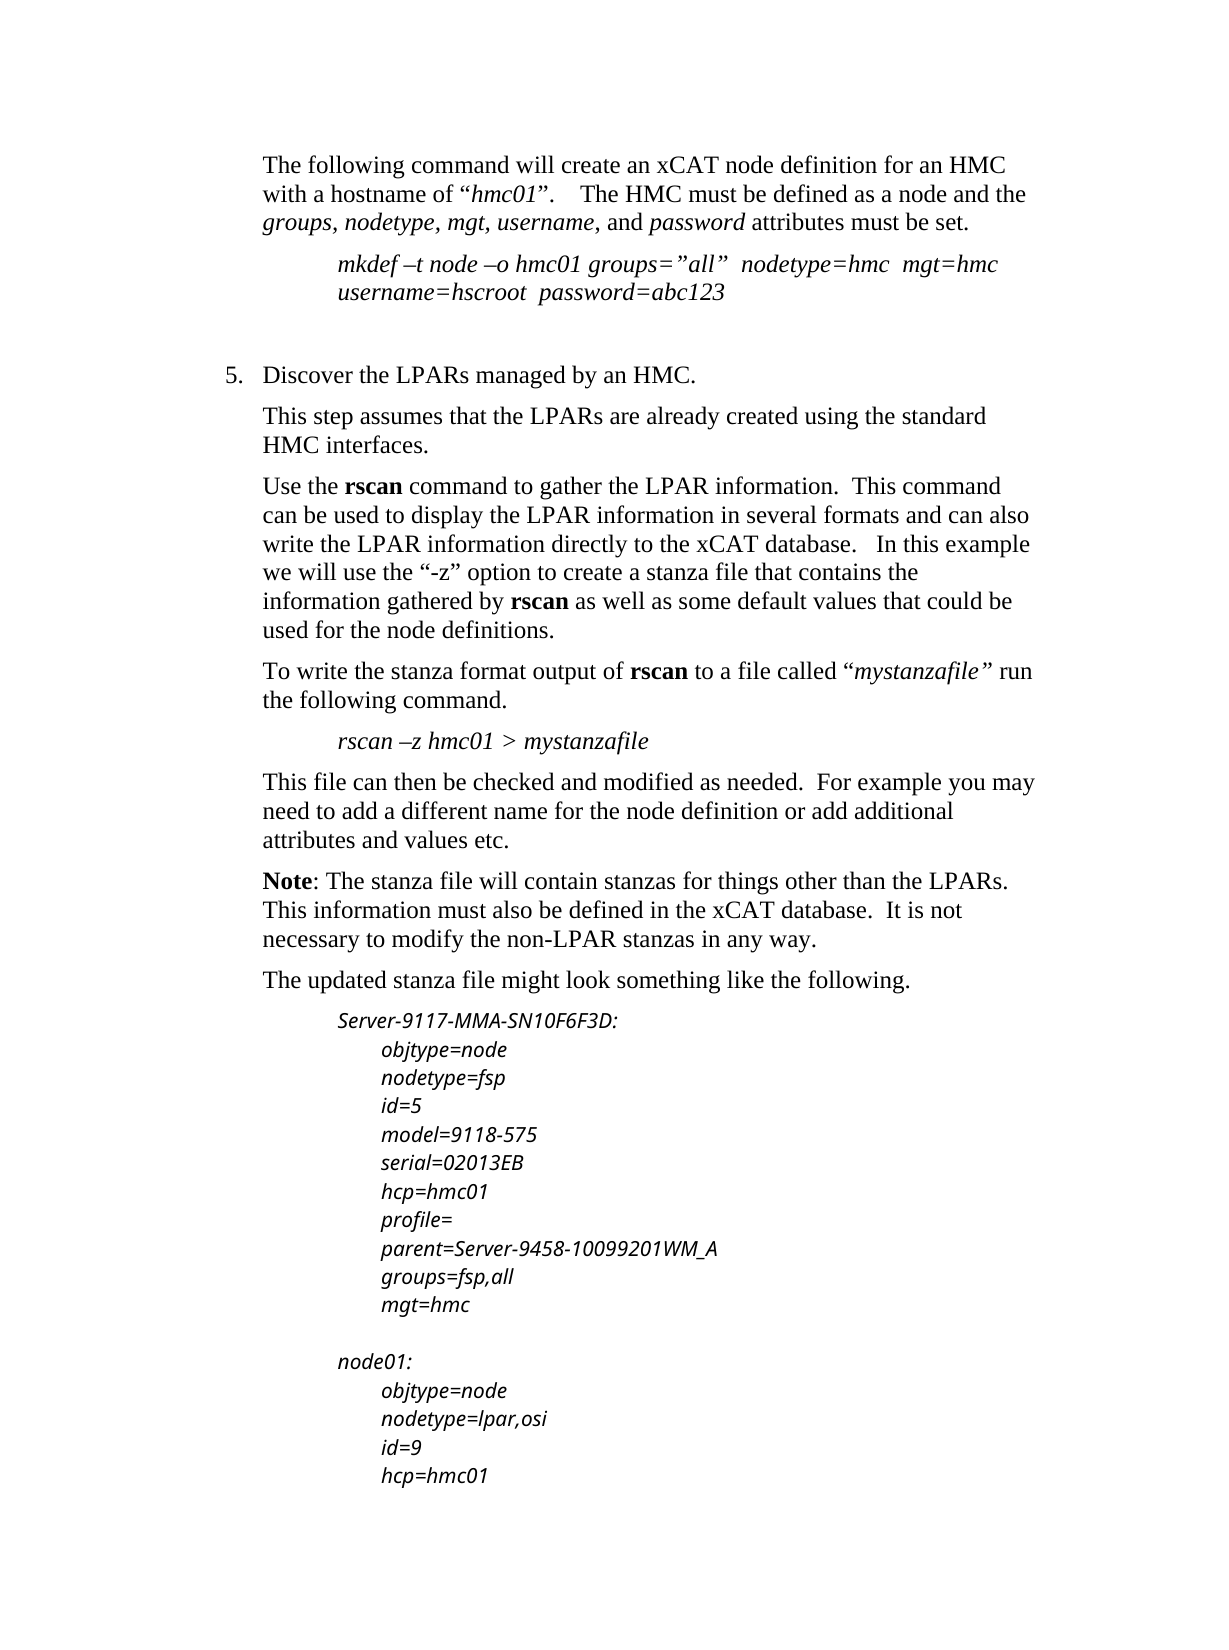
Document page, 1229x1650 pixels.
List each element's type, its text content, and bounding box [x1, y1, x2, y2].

text hcp=hmc01 [337, 1177, 1041, 1205]
text model=9118-575 [337, 1120, 1041, 1148]
text nodetype=lpar,osi [337, 1404, 1041, 1433]
text objtype=node [337, 1035, 1041, 1063]
text groups=fsp,all [337, 1262, 1041, 1291]
list To write the stanza format output of rscan to a file called “mystanzafile” run the following command. [262, 656, 1041, 714]
text profile= [337, 1205, 1041, 1234]
text objtype=node [337, 1376, 1041, 1404]
text Server-9117-MMA-SN10F6F3D: [337, 1006, 1041, 1035]
list mkdef –t node –o hmc01 groups=”all” nodetype=hmc mgt=hmc username=hscroot password=abc123 [337, 249, 1041, 306]
list The following command will create an xCAT node definition for an HMC with a hostname of “hmc01”. The HMC must be defined as a node and the groups, nodetype, mgt, username, and password attributes must be set. [262, 150, 1041, 236]
text id=5 [337, 1092, 1041, 1120]
text parent=Server-9458-10099201WM_A [337, 1234, 1041, 1262]
list This file can then be checked and modified as needed. For example you may need to add a different name for the node definition or add additional attributes and values etc. [262, 767, 1041, 854]
list Discover the LPARs managed by an HMC. [225, 360, 1041, 389]
list This step assumes that the LPARs are already created using the standard HMC interfaces. [262, 401, 1041, 459]
text id=9 [337, 1433, 1041, 1461]
list The updated stanza file might look something like the following. [262, 965, 1041, 994]
text nodetype=fsp [337, 1063, 1041, 1092]
list Use the rscan command to gather the LPAR information. This command can be used to display the LPAR information in several formats and can also write the LPAR information directly to the xCAT database. In this example we will use the “-z” option to create a stanza file that contains the information gathered by rscan as well as some default values that could be used for the node definitions. [262, 471, 1041, 644]
list rscan –z hmc01 > mystanzafile [262, 726, 1041, 755]
text mgt=hmc [337, 1291, 1041, 1319]
text hcp=hmc01 [337, 1461, 1041, 1490]
text serial=02013EB [337, 1148, 1041, 1177]
text node01: [337, 1347, 1041, 1376]
list Note: The stanza file will contain stanzas for things other than the LPARs. This information must also be defined in the xCAT database. It is not necessary to modify the non-LPAR stanzas in any way. [262, 866, 1041, 952]
